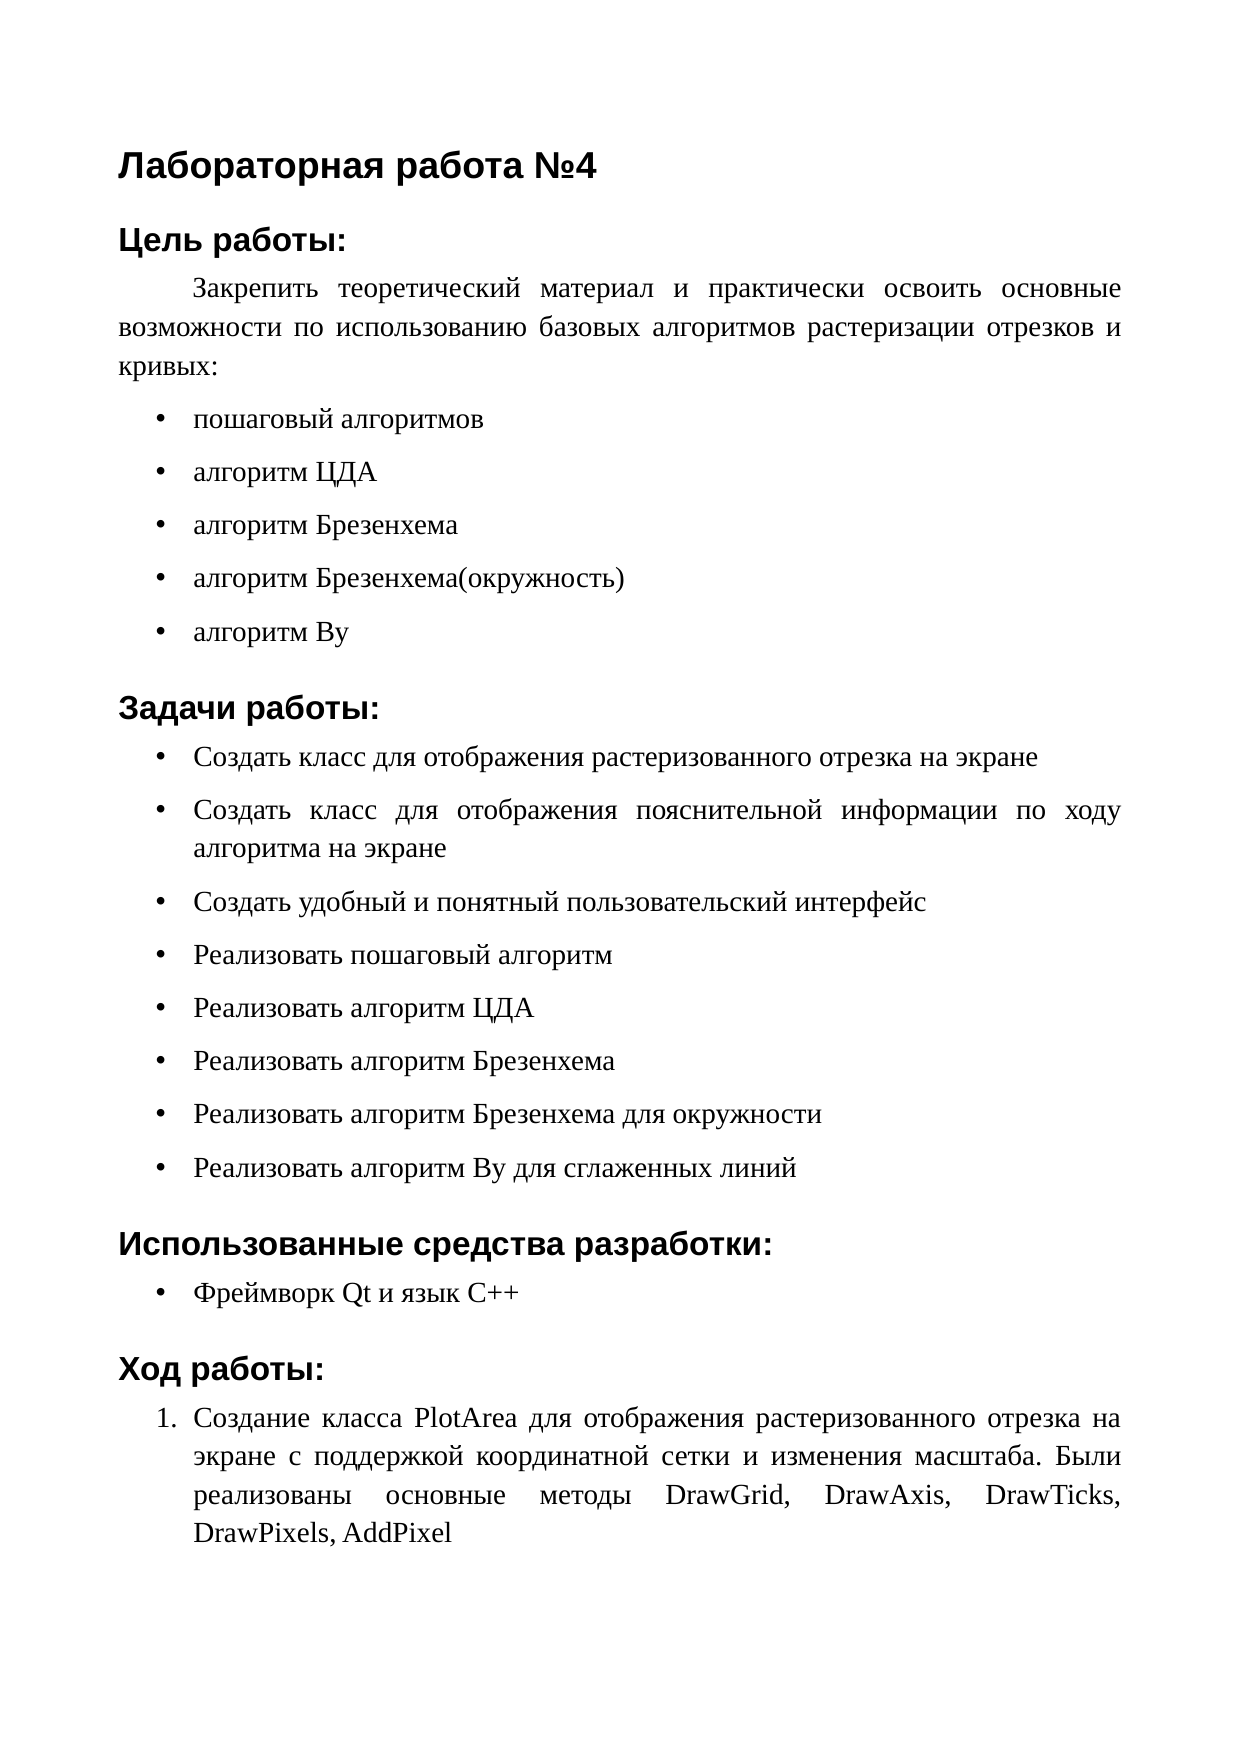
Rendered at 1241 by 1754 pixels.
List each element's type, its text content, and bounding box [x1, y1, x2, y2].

subtitle Использованные средства разработки: [118, 1224, 1122, 1262]
list Создать удобный и понятный пользовательский интерфейс [156, 884, 1122, 917]
list Создание класса PlotArea для отображения растеризованного отрезка на экране с поддержкой координатной сетки и изменения масштаба. Были реализованы основные методы DrawGrid, DrawAxis, DrawTicks, DrawPixels, AddPixel [156, 1400, 1122, 1549]
text Закрепить теоретический материал и практически освоить основные возможности по использованию базовых алгоритмов растеризации отрезков и кривыx: [118, 271, 1122, 381]
list Реализовать алгоритм Брезенхема [156, 1043, 1122, 1077]
list алгоритм Брезенхема(окружность) [156, 560, 1122, 594]
subtitle Цель работы: [118, 219, 1122, 258]
list Создать класс для отображения растеризованного отрезка на экране [156, 739, 1122, 772]
list Реализовать алгоритм ЦДА [156, 990, 1122, 1024]
list алгоритм Ву [156, 614, 1122, 647]
list Создать класс для отображения пояснительной информации по ходу алгоритма на экране [156, 792, 1122, 864]
list алгоритм Брезенхема [156, 507, 1122, 541]
subtitle Лабораторная работа №4 [118, 143, 1122, 186]
list Реализовать алгоритм Ву для сглаженных линий [156, 1150, 1122, 1183]
subtitle Задачи работы: [118, 688, 1122, 726]
subtitle Ход работы: [118, 1349, 1122, 1387]
list пошаговый алгоритмов [156, 401, 1122, 434]
list Фреймворк Qt и язык C++ [156, 1275, 1122, 1308]
list Реализовать алгоритм Брезенхема для окружности [156, 1097, 1122, 1130]
list Реализовать пошаговый алгоритм [156, 937, 1122, 971]
list алгоритм ЦДА [156, 454, 1122, 488]
